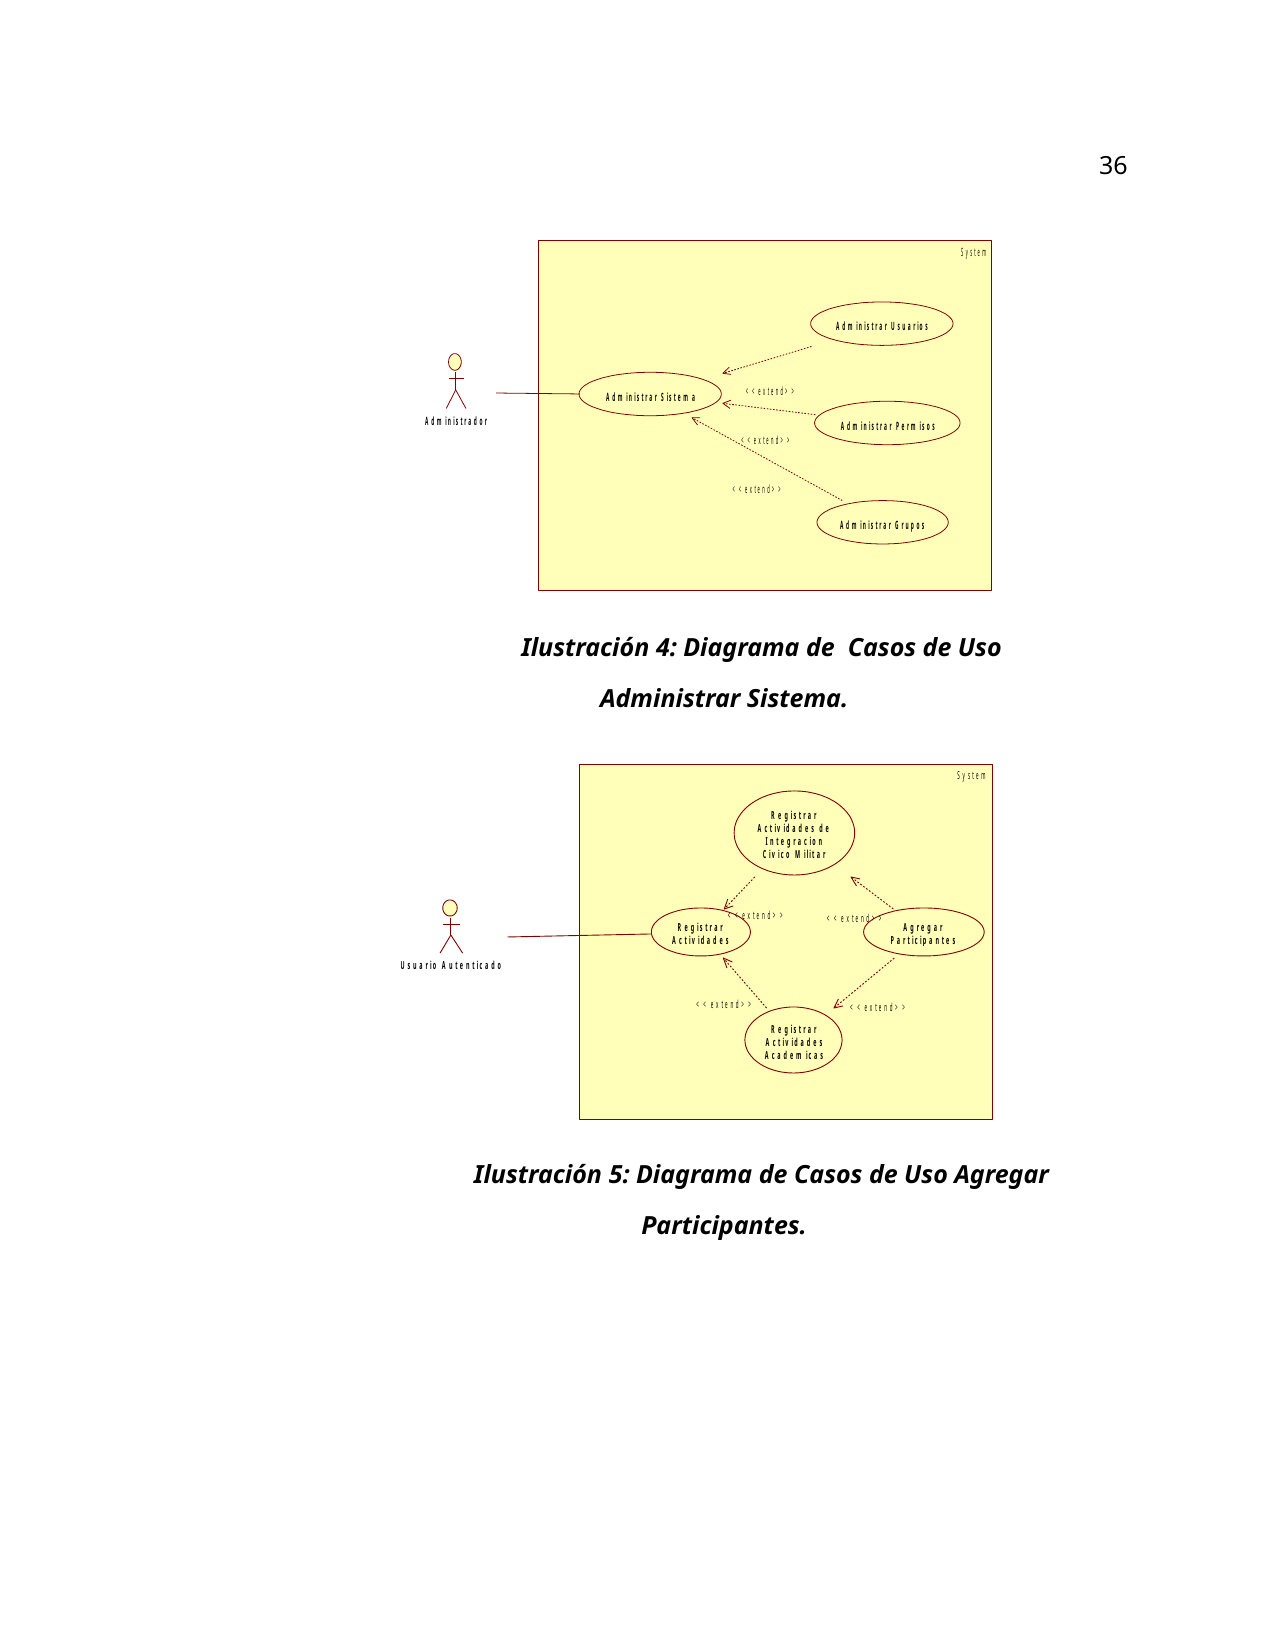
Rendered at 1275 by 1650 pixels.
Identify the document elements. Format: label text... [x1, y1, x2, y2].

text Ilustración 5: Diagrama de Casos de Uso Agregar Participantes. [378, 744, 1073, 1242]
text Ilustración 4: Diagrama de Casos de Uso Administrar Sistema. [401, 219, 1049, 714]
